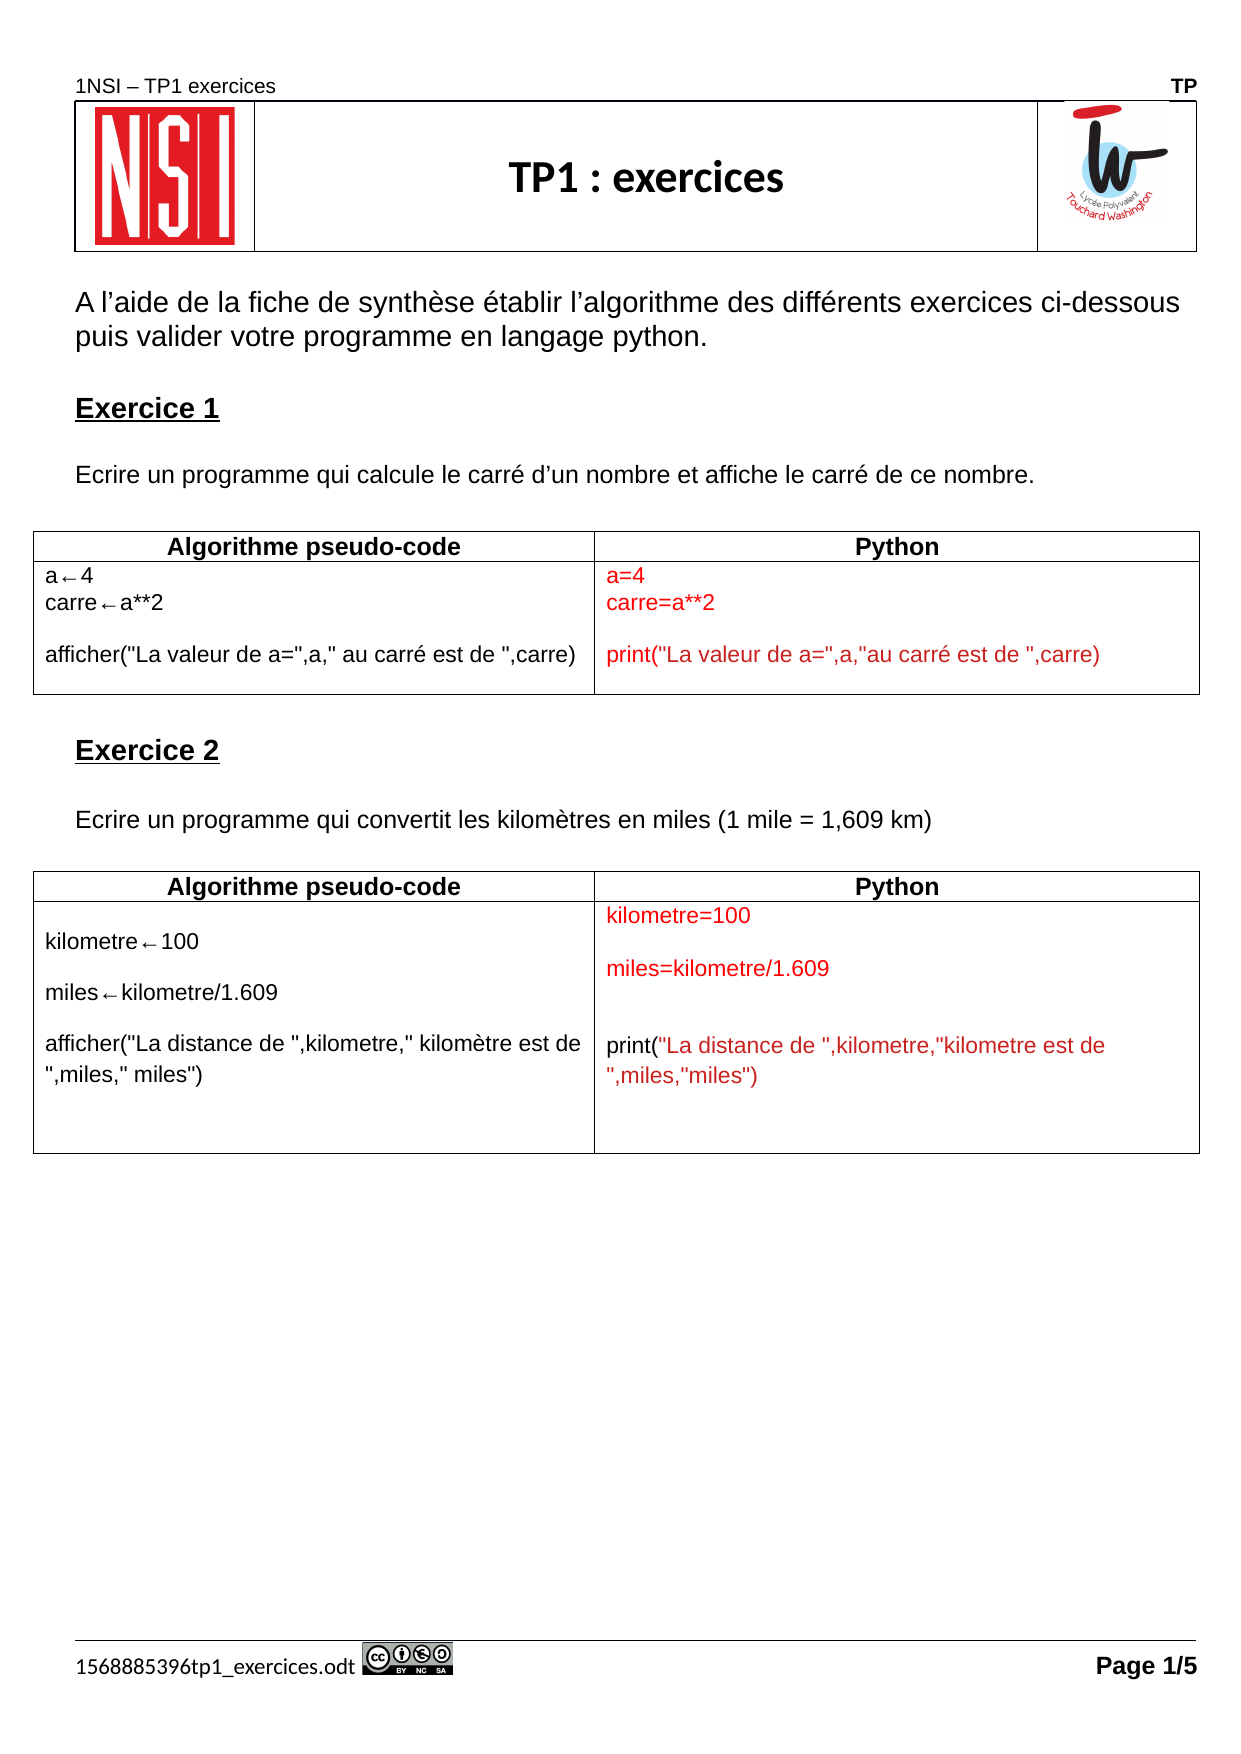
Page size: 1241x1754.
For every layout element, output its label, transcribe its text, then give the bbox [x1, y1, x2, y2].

text Exercice 2 [75, 733, 1196, 767]
text Ecrire un programme qui calcule le carré d’un nombre et affiche le carré de ce nombre. [75, 460, 1196, 488]
table_header [1038, 102, 1196, 251]
text Ecrire un programme qui convertit les kilomètres en miles (1 mile = 1,609 km) [75, 805, 1196, 834]
text Exercice 1 [75, 391, 1196, 424]
table_cell a←4 carre←a**2 afficher("La valeur de a=",a," au carré est de ",carre) [34, 562, 594, 694]
table_header TP1 : exercices [255, 102, 1037, 251]
table_header [76, 102, 254, 251]
table_cell a=4 carre=a**2 print("La valeur de a=",a,"au carré est de ",carre) [595, 562, 1199, 694]
picture [1064, 101, 1170, 223]
table_header Python [595, 532, 1199, 561]
picture [362, 1642, 453, 1675]
table_header Algorithme pseudo-code [34, 872, 594, 901]
text A l’aide de la fiche de synthèse établir l’algorithme des différents exercices ci-dessous puis valider votre programme en langage python. [75, 285, 1196, 352]
table_header Algorithme pseudo-code [34, 532, 594, 561]
table_header Python [595, 872, 1199, 901]
table_cell kilometre=100 miles=kilometre/1.609 print("La distance de ",kilometre,"kilometre est de ",miles,"miles") [595, 902, 1199, 1152]
table_cell kilometre←100 miles←kilometre/1.609 afficher("La distance de ",kilometre," kilomètre est de ",miles," miles") [34, 902, 594, 1152]
